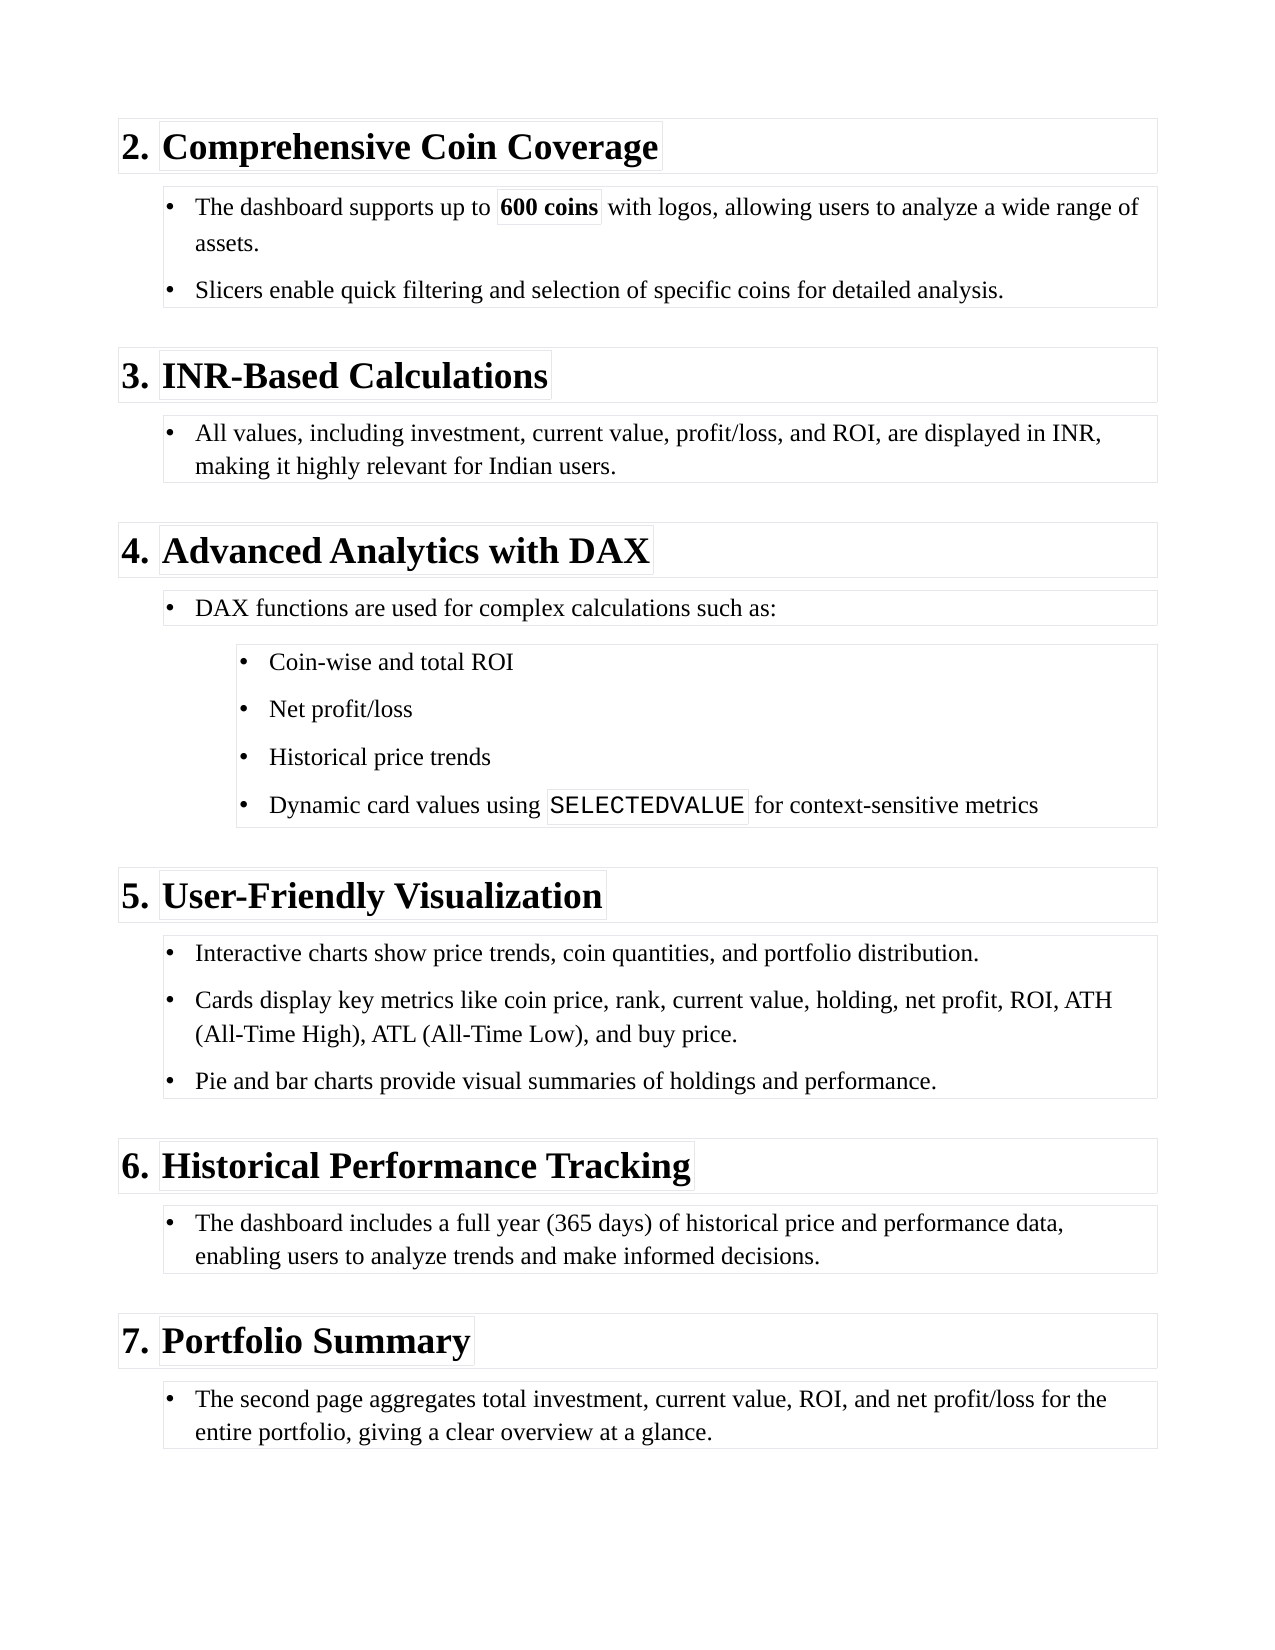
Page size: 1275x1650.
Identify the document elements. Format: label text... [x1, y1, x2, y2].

list All values, including investment, current value, profit/loss, and ROI, are displayed in INR, making it highly relevant for Indian users. [164, 416, 1157, 482]
subtitle 7. Portfolio Summary [119, 1314, 1157, 1368]
list The second page aggregates total investment, current value, ROI, and net profit/loss for the entire portfolio, giving a clear overview at a glance. [164, 1382, 1157, 1448]
list Net profit/loss [237, 691, 1157, 723]
list Slicers enable quick filtering and selection of specific coins for detailed analysis. [164, 272, 1157, 307]
subtitle 2. Comprehensive Coin Coverage [119, 119, 1157, 173]
subtitle 5. User-Friendly Visualization [119, 868, 1157, 922]
list Coin-wise and total ROI [237, 645, 1157, 675]
list Interactive charts show price trends, coin quantities, and portfolio distribution. [164, 936, 1157, 967]
list Cards display key metrics like coin price, rank, current value, holding, net profit, ROI, ATH (All-Time High), ATL (All-Time Low), and buy price. [164, 983, 1157, 1047]
subtitle 6. Historical Performance Tracking [119, 1139, 1157, 1193]
list Pie and bar charts provide visual summaries of holdings and performance. [164, 1063, 1157, 1098]
list DAX functions are used for complex calculations such as: [164, 591, 1157, 625]
list Dynamic card values using SELECTEDVALUE for context-sensitive metrics [237, 786, 1157, 827]
subtitle 3. INR-Based Calculations [119, 348, 1157, 402]
list The dashboard supports up to 600 coins with logos, allowing users to analyze a wide range of assets. [164, 187, 1157, 257]
list The dashboard includes a full year (365 days) of historical price and performance data, enabling users to analyze trends and make informed decisions. [164, 1206, 1157, 1273]
list Historical price trends [237, 739, 1157, 771]
subtitle 4. Advanced Analytics with DAX [119, 523, 1157, 577]
